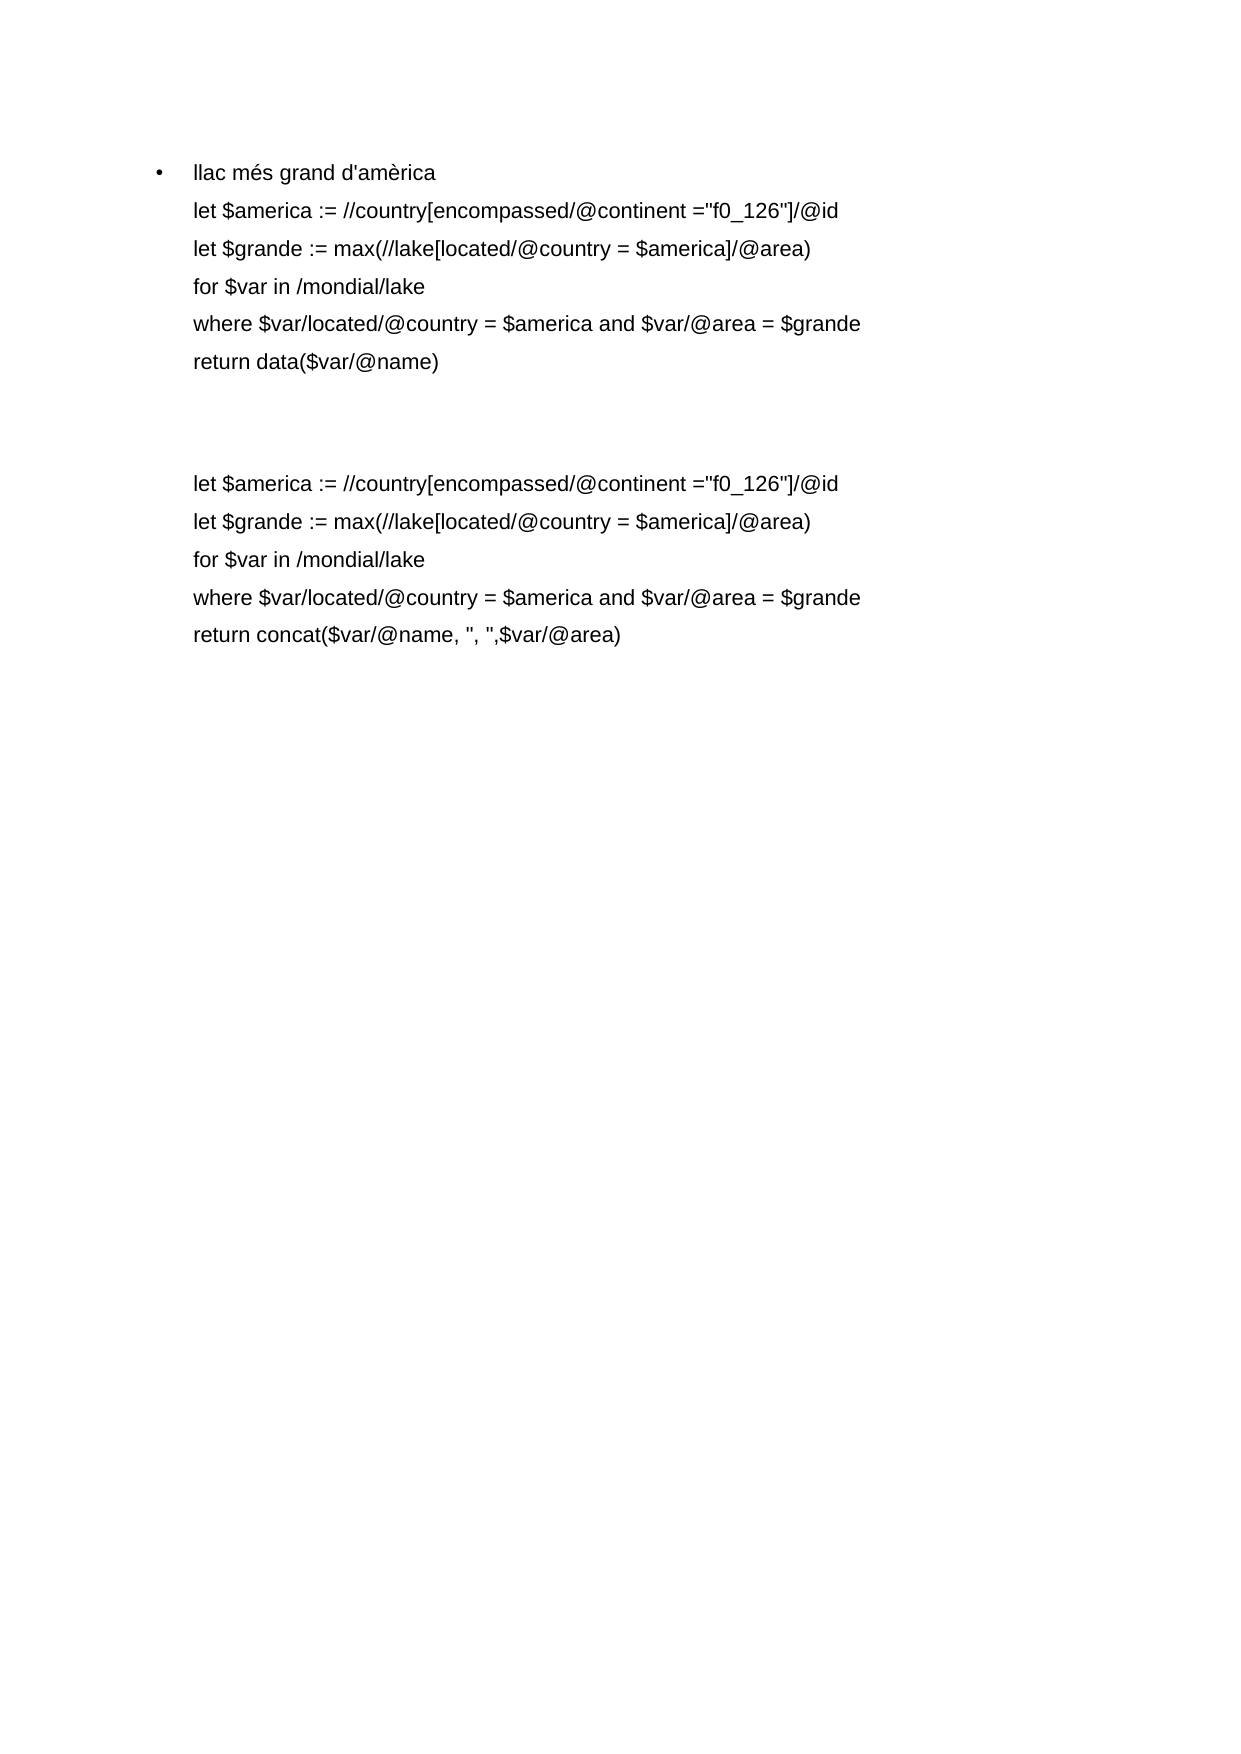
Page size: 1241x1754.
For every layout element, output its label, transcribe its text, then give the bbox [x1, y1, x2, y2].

text return data($var/@name) [193, 349, 1122, 374]
text let $america := //country[encompassed/@continent ="f0_126"]/@id [193, 471, 1122, 496]
text where $var/located/@country = $america and $var/@area = $grande [193, 584, 1122, 609]
text for $var in /mondial/lake [193, 273, 1122, 299]
text for $var in /mondial/lake [193, 547, 1122, 572]
text where $var/located/@country = $america and $var/@area = $grande [193, 311, 1122, 337]
text let $grande := max(//lake[located/@country = $america]/@area) [193, 509, 1122, 534]
text let $america := //country[encompassed/@continent ="f0_126"]/@id [193, 198, 1122, 223]
list llac més grand d'amèrica [156, 160, 1122, 185]
text let $grande := max(//lake[located/@country = $america]/@area) [193, 236, 1122, 261]
text return concat($var/@name, ", ",$var/@area) [193, 622, 1122, 647]
